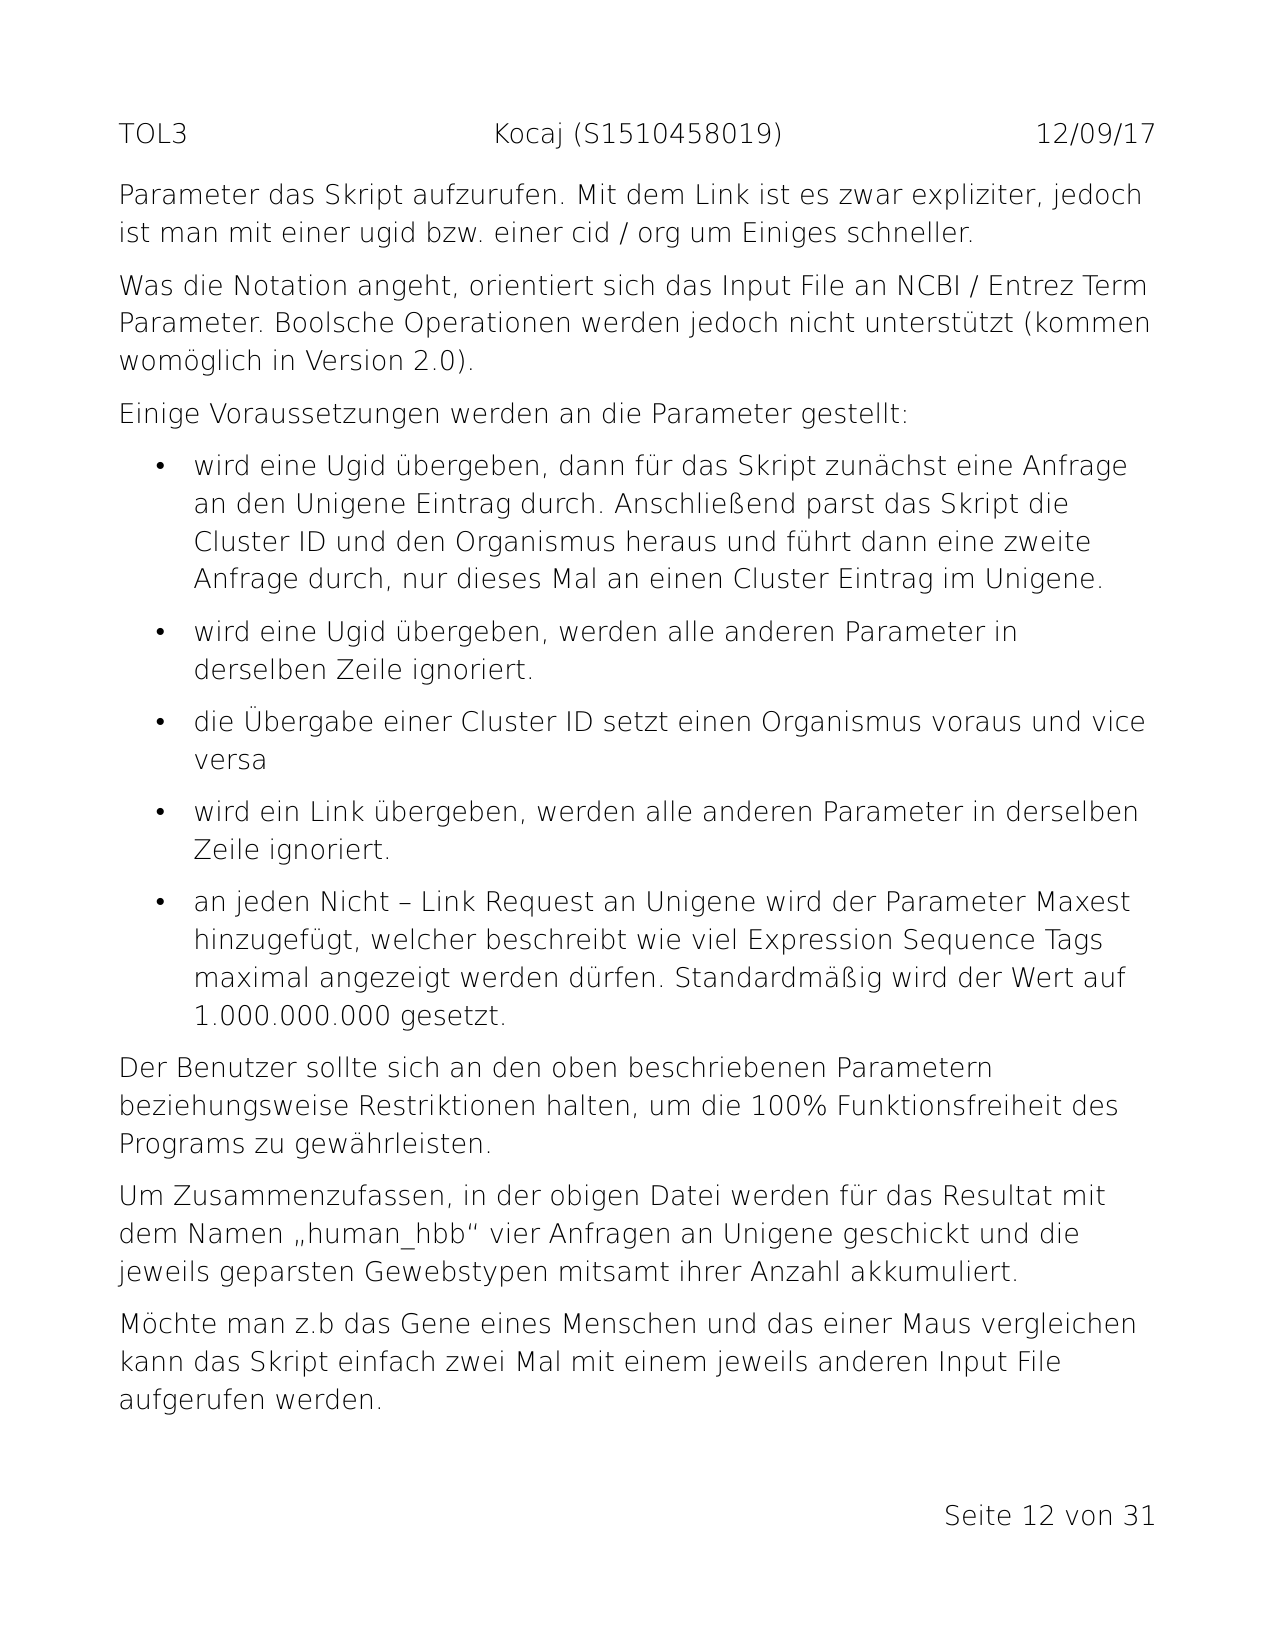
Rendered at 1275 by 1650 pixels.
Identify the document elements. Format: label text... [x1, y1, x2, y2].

text Um Zusammenzufassen, in der obigen Datei werden für das Resultat mit dem Namen „human_hbb“ vier Anfragen an Unigene geschickt und die jeweils geparsten Gewebstypen mitsamt ihrer Anzahl akkumuliert. [118, 1181, 1157, 1288]
text Möchte man z.b das Gene eines Menschen und das einer Maus vergleichen kann das Skript einfach zwei Mal mit einem jeweils anderen Input File aufgerufen werden. [118, 1309, 1157, 1416]
list wird eine Ugid übergeben, werden alle anderen Parameter in derselben Zeile ignoriert. [156, 616, 1157, 686]
text Parameter das Skript aufzurufen. Mit dem Link ist es zwar expliziter, jedoch ist man mit einer ugid bzw. einer cid / org um Einiges schneller. [118, 180, 1157, 249]
text Was die Notation angeht, orientiert sich das Input File an NCBI / Entrez Term Parameter. Boolsche Operationen werden jedoch nicht unterstützt (kommen womöglich in Version 2.0). [118, 270, 1157, 377]
text Der Benutzer sollte sich an den oben beschriebenen Parametern beziehungsweise Restriktionen halten, um die 100% Funktionsfreiheit des Programs zu gewährleisten. [118, 1053, 1157, 1160]
list die Übergabe einer Cluster ID setzt einen Organismus voraus und vice versa [156, 706, 1157, 776]
list wird eine Ugid übergeben, dann für das Skript zunächst eine Anfrage an den Unigene Eintrag durch. Anschließend parst das Skript die Cluster ID und den Organismus heraus und führt dann eine zweite Anfrage durch, nur dieses Mal an einen Cluster Eintrag im Unigene. [156, 450, 1157, 595]
list an jeden Nicht – Link Request an Unigene wird der Parameter Maxest hinzugefügt, welcher beschreibt wie viel Expression Sequence Tags maximal angezeigt werden dürfen. Standardmäßig wird der Wert auf 1.000.000.000 gesetzt. [156, 887, 1157, 1032]
text Einige Voraussetzungen werden an die Parameter gestellt: [118, 398, 1157, 429]
list wird ein Link übergeben, werden alle anderen Parameter in derselben Zeile ignoriert. [156, 797, 1157, 866]
